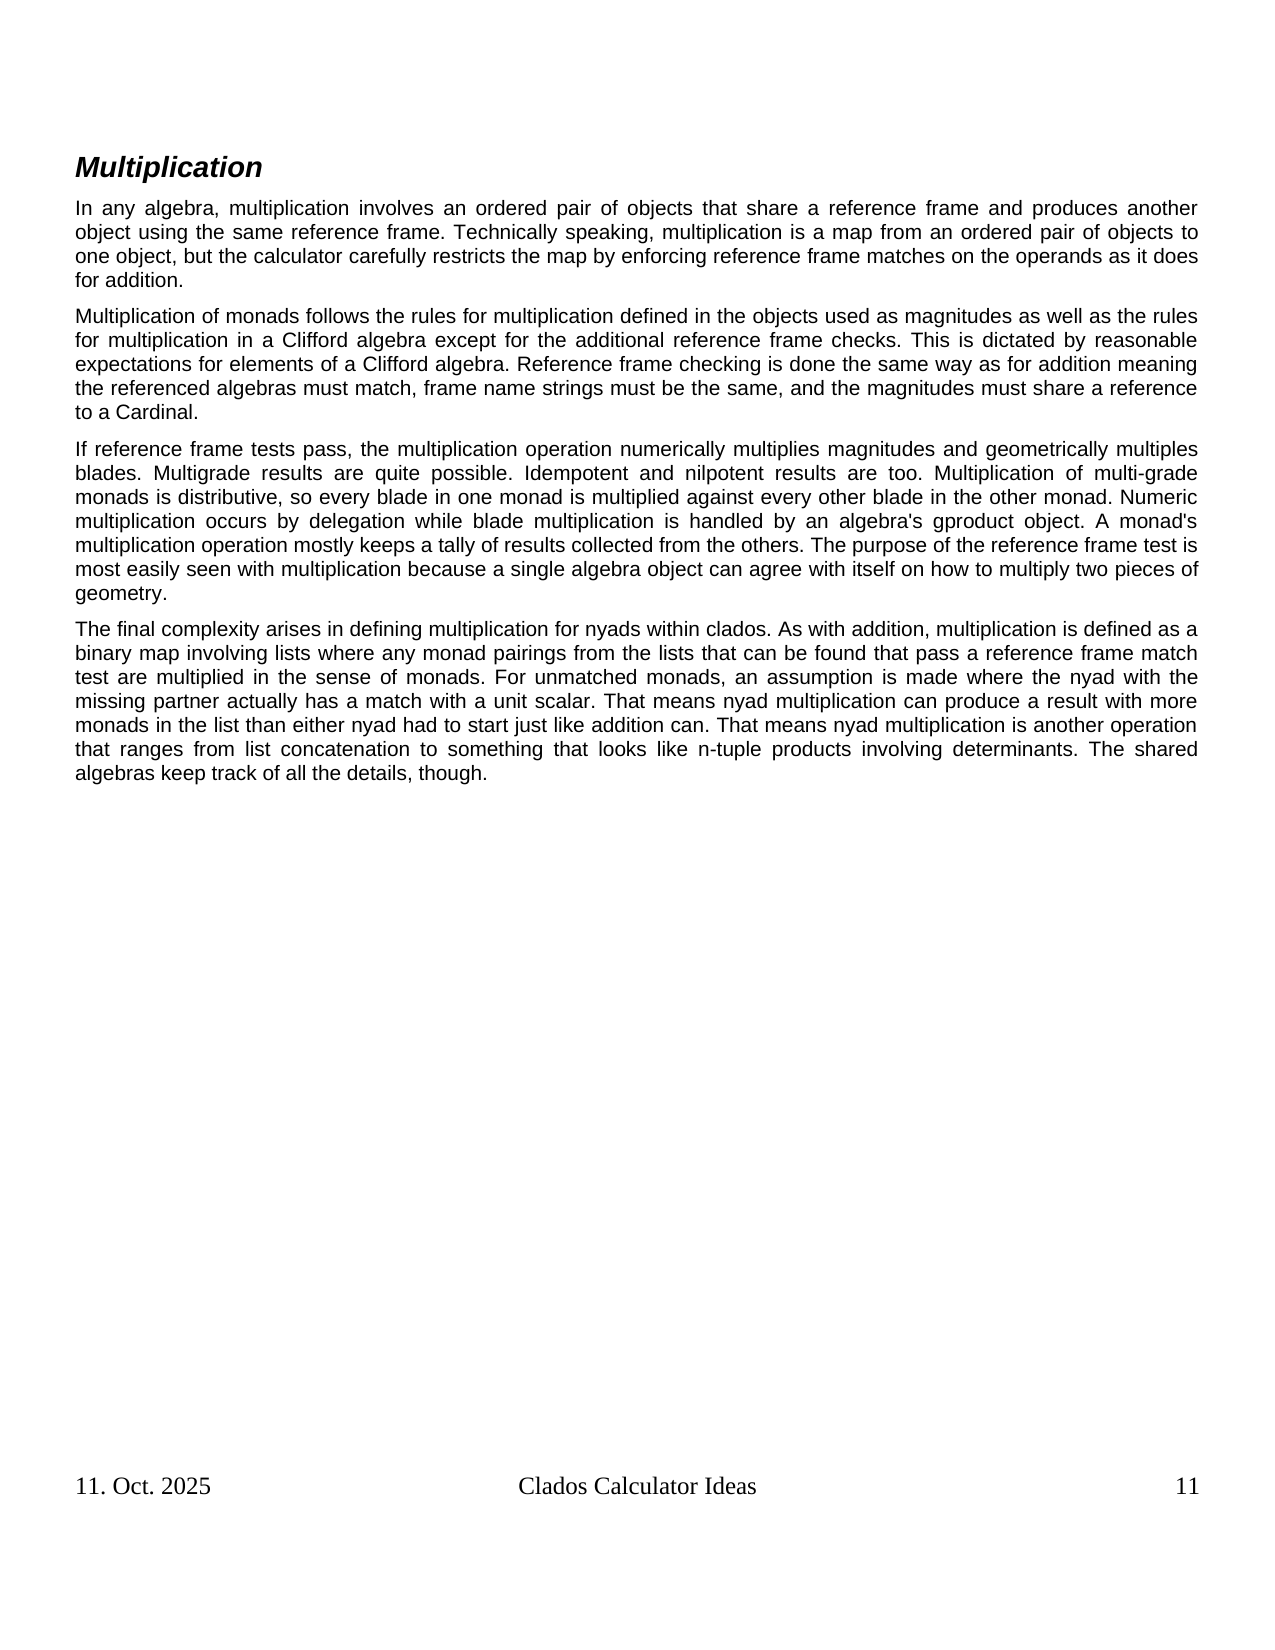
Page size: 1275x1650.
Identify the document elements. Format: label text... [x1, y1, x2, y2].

text In any algebra, multiplication involves an ordered pair of objects that share a reference frame and produces another object using the same reference frame. Technically speaking, multiplication is a map from an ordered pair of objects to one object, but the calculator carefully restricts the map by enforcing reference frame matches on the operands as it does for addition. [75, 196, 1200, 292]
text The final complexity arises in defining multiplication for nyads within clados. As with addition, multiplication is defined as a binary map involving lists where any monad pairings from the lists that can be found that pass a reference frame match test are multiplied in the sense of monads. For unmatched monads, an assumption is made where the nyad with the missing partner actually has a match with a unit scalar. That means nyad multiplication can produce a result with more monads in the list than either nyad had to start just like addition can. That means nyad multiplication is another operation that ranges from list concatenation to something that looks like n-tuple products involving determinants. The shared algebras keep track of all the details, though. [75, 617, 1200, 784]
subtitle Multiplication [75, 150, 1200, 183]
text If reference frame tests pass, the multiplication operation numerically multiplies magnitudes and geometrically multiples blades. Multigrade results are quite possible. Idempotent and nilpotent results are too. Multiplication of multi-grade monads is distributive, so every blade in one monad is multiplied against every other blade in the other monad. Numeric multiplication occurs by delegation while blade multiplication is handled by an algebra's gproduct object. A monad's multiplication operation mostly keeps a tally of results collected from the others. The purpose of the reference frame test is most easily seen with multiplication because a single algebra object can agree with itself on how to multiply two pieces of geometry. [75, 437, 1200, 604]
text Multiplication of monads follows the rules for multiplication defined in the objects used as magnitudes as well as the rules for multiplication in a Clifford algebra except for the additional reference frame checks. This is dictated by reasonable expectations for elements of a Clifford algebra. Reference frame checking is done the same way as for addition meaning the referenced algebras must match, frame name strings must be the same, and the magnitudes must share a reference to a Cardinal. [75, 304, 1200, 424]
